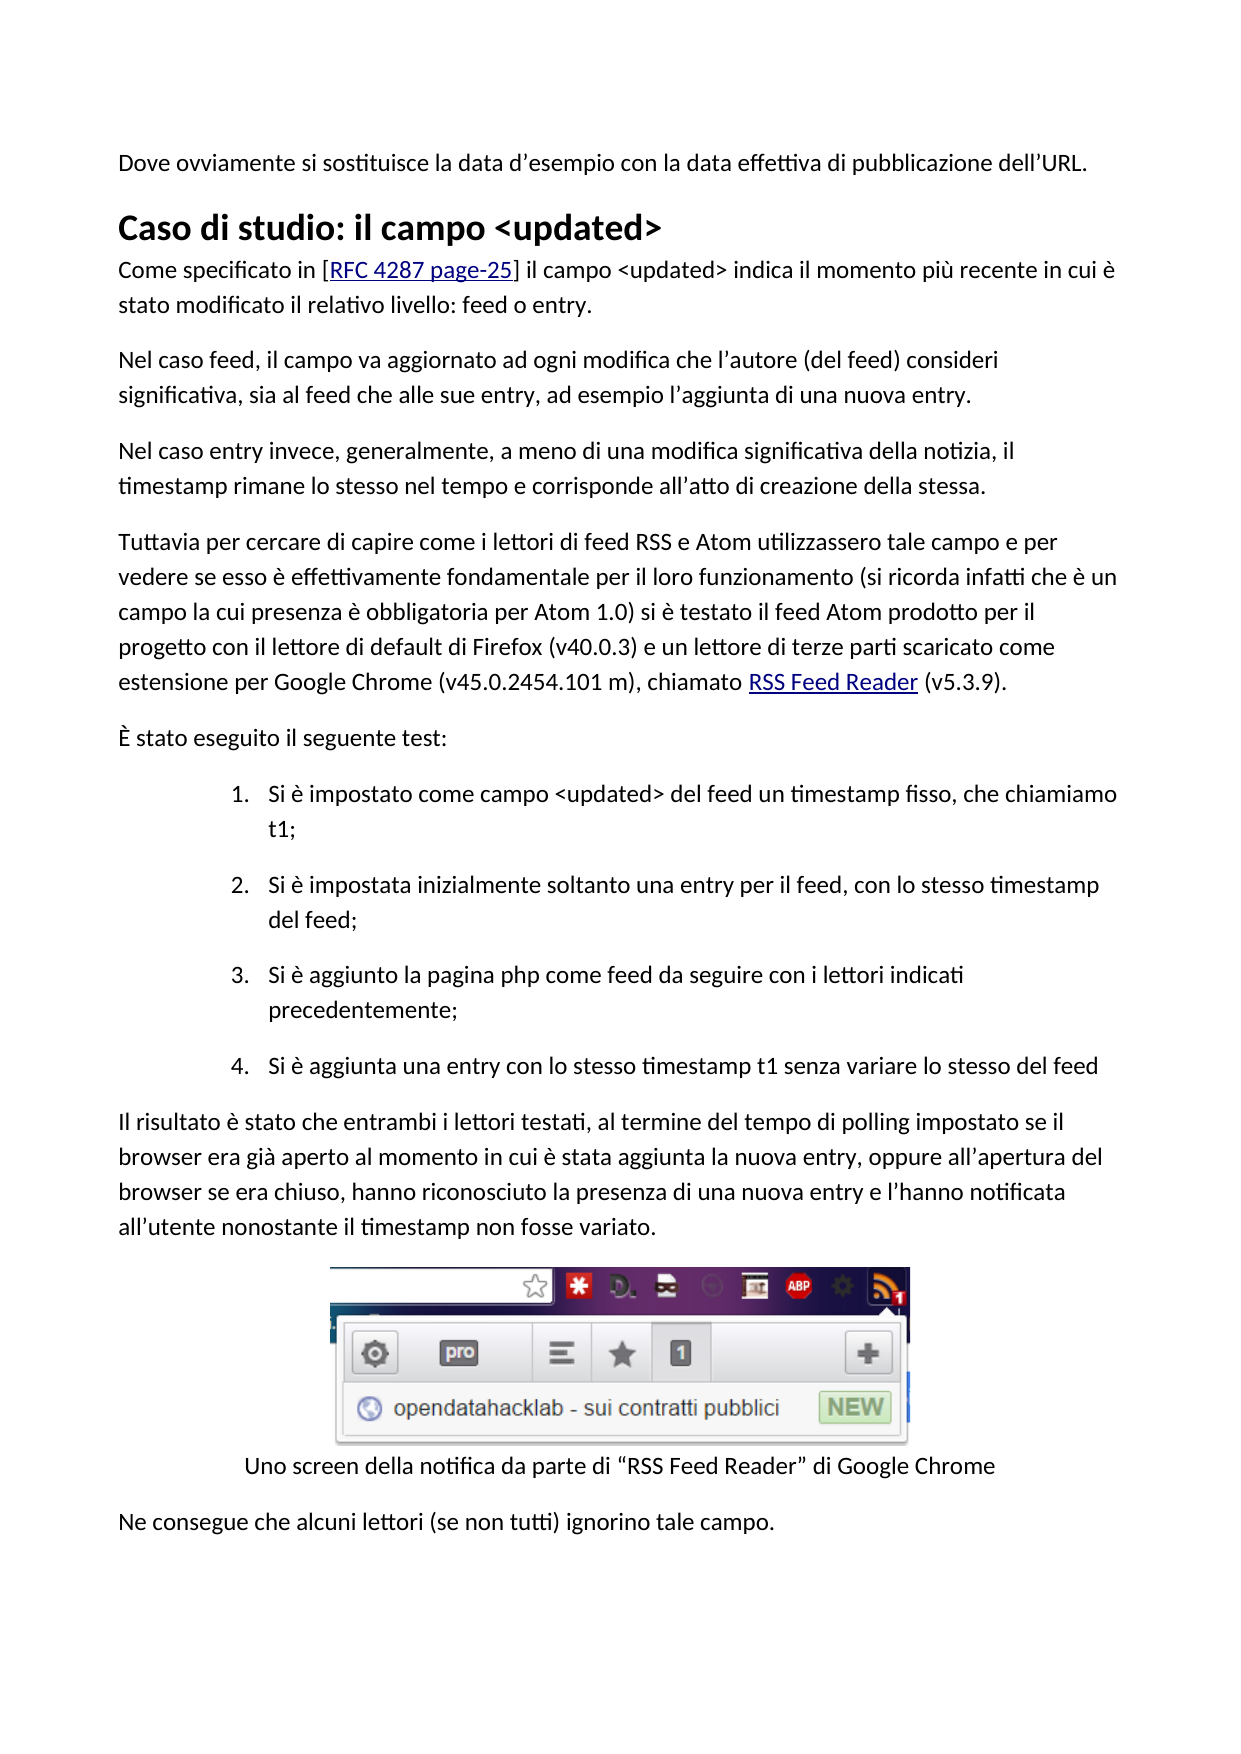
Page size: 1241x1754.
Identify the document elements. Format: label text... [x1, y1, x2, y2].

text Caso di studio: il campo <updated> Come specificato in [RFC 4287 page-25] il campo <updated> indica il momento più recente in cui è stato modificato il relativo livello: feed o entry. [118, 203, 1122, 319]
list Si è aggiunta una entry con lo stesso timestamp t1 senza variare lo stesso del feed [231, 1050, 1122, 1081]
text Il risultato è stato che entrambi i lettori testati, al termine del tempo di polling impostato se il browser era già aperto al momento in cui è stata aggiunta la nuova entry, oppure all’apertura del browser se era chiuso, hanno riconosciuto la presenza di una nuova entry e l’hanno notificata all’utente nonostante il timestamp non fosse variato. [118, 1106, 1122, 1242]
list Si è impostato come campo <updated> del feed un timestamp fisso, che chiamiamo t1; [231, 778, 1122, 843]
text Dove ovviamente si sostituisce la data d’esempio con la data effettiva di pubblicazione dell’URL. [118, 148, 1122, 178]
list Si è aggiunto la pagina php come feed da seguire con i lettori indicati precedentemente; [231, 959, 1122, 1025]
text Tuttavia per cercare di capire come i lettori di feed RSS e Atom utilizzassero tale campo e per vedere se esso è effettivamente fondamentale per il loro funzionamento (si ricorda infatti che è un campo la cui presenza è obbligatoria per Atom 1.0) si è testato il feed Atom prodotto per il progetto con il lettore di default di Firefox (v40.0.3) e un lettore di terze parti scaricato come estensione per Google Chrome (v45.0.2454.101 m), chiamato RSS Feed Reader (v5.3.9). [118, 526, 1122, 697]
text Nel caso entry invece, generalmente, a meno di una modifica significativa della notizia, il timestamp rimane lo stesso nel tempo e corrisponde all’atto di creazione della stessa. [118, 435, 1122, 501]
picture [330, 1267, 911, 1446]
text È stato eseguito il seguente test: [118, 722, 1122, 753]
text Nel caso feed, il campo va aggiornato ad ogni modifica che l’autore (del feed) consideri significativa, sia al feed che alle sue entry, ad esempio l’aggiunta di una nuova entry. [118, 344, 1122, 410]
list Si è impostata inizialmente soltanto una entry per il feed, con lo stesso timestamp del feed; [231, 869, 1122, 934]
text Uno screen della notifica da parte di “RSS Feed Reader” di Google Chrome [118, 1267, 1122, 1481]
text Ne consegue che alcuni lettori (se non tutti) ignorino tale campo. [118, 1506, 1122, 1536]
